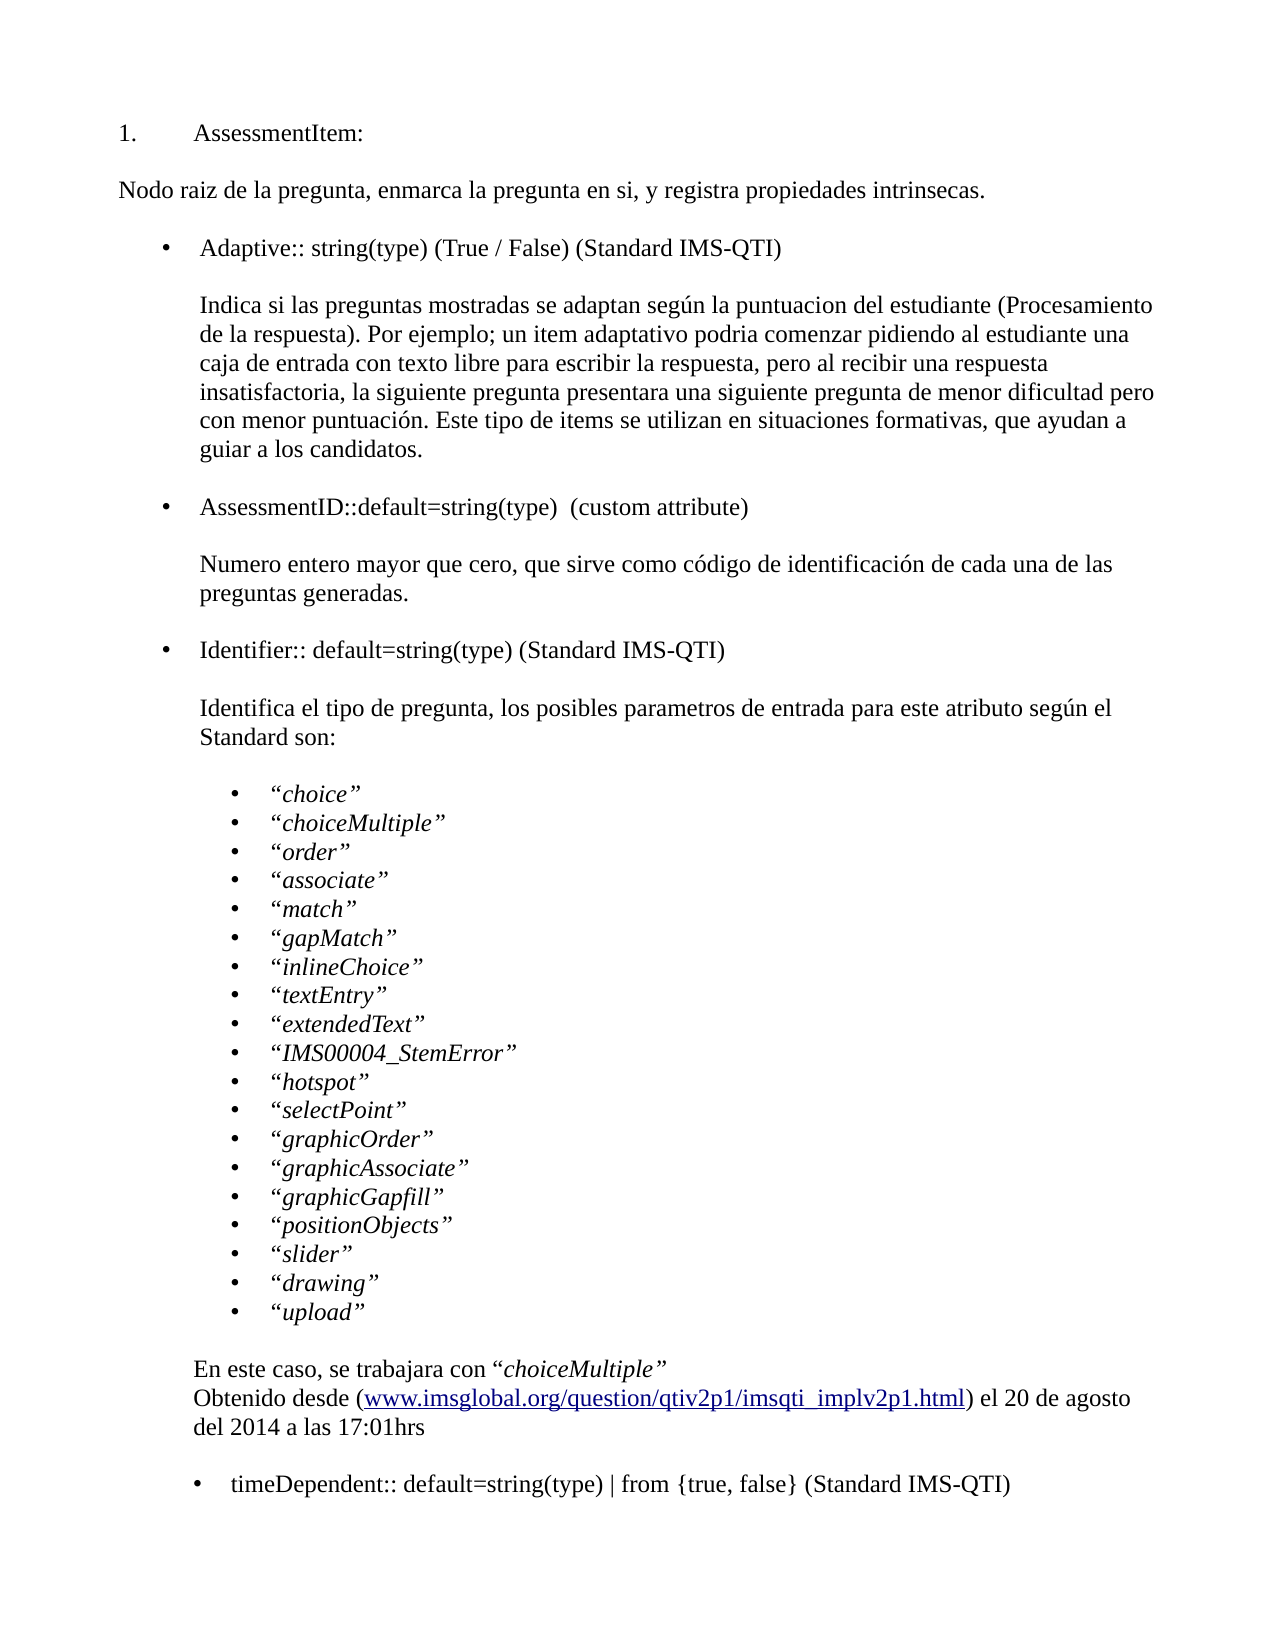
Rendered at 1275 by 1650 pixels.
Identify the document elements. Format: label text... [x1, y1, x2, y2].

text En este caso, se trabajara con “choiceMultiple” [118, 1354, 1157, 1383]
list AssessmentID::default=string(type) (custom attribute) [162, 492, 1157, 521]
list “upload” [231, 1297, 1157, 1326]
list Identifica el tipo de pregunta, los posibles parametros de entrada para este atributo según el Standard son: [162, 693, 1157, 751]
list “choiceMultiple” [231, 808, 1157, 837]
list “hotspot” [231, 1067, 1157, 1096]
list “drawing” [231, 1268, 1157, 1297]
list “inlineChoice” [231, 952, 1157, 981]
list “positionObjects” [231, 1211, 1157, 1239]
list “order” [231, 837, 1157, 866]
list “graphicOrder” [231, 1124, 1157, 1153]
text Obtenido desde (www.imsglobal.org/question/qtiv2p1/imsqti_implv2p1.html) el 20 de agosto del 2014 a las 17:01hrs [118, 1383, 1157, 1441]
list “graphicAssociate” [231, 1153, 1157, 1182]
list “match” [231, 894, 1157, 923]
list “textEntry” [231, 981, 1157, 1009]
list “slider” [231, 1239, 1157, 1268]
list Indica si las preguntas mostradas se adaptan según la puntuacion del estudiante (Procesamiento de la respuesta). Por ejemplo; un item adaptativo podria comenzar pidiendo al estudiante una caja de entrada con texto libre para escribir la respuesta, pero al recibir una respuesta insatisfactoria, la siguiente pregunta presentara una siguiente pregunta de menor dificultad pero con menor puntuación. Este tipo de items se utilizan en situaciones formativas, que ayudan a guiar a los candidatos. [162, 291, 1157, 463]
text Nodo raiz de la pregunta, enmarca la pregunta en si, y registra propiedades intrinsecas. [118, 176, 1157, 204]
list “gapMatch” [231, 923, 1157, 952]
list “graphicGapfill” [231, 1182, 1157, 1211]
list timeDependent:: default=string(type) | from {true, false} (Standard IMS-QTI) [193, 1469, 1157, 1498]
list “IMS00004_StemError” [231, 1038, 1157, 1067]
list Identifier:: default=string(type) (Standard IMS-QTI) [162, 636, 1157, 664]
list “associate” [231, 866, 1157, 894]
list Adaptive:: string(type) (True / False) (Standard IMS-QTI) [162, 233, 1157, 262]
list “extendedText” [231, 1009, 1157, 1038]
list “choice” [231, 779, 1157, 808]
list “selectPoint” [231, 1096, 1157, 1124]
text 1. AssessmentItem: [118, 118, 1157, 147]
list Numero entero mayor que cero, que sirve como código de identificación de cada una de las preguntas generadas. [162, 549, 1157, 607]
